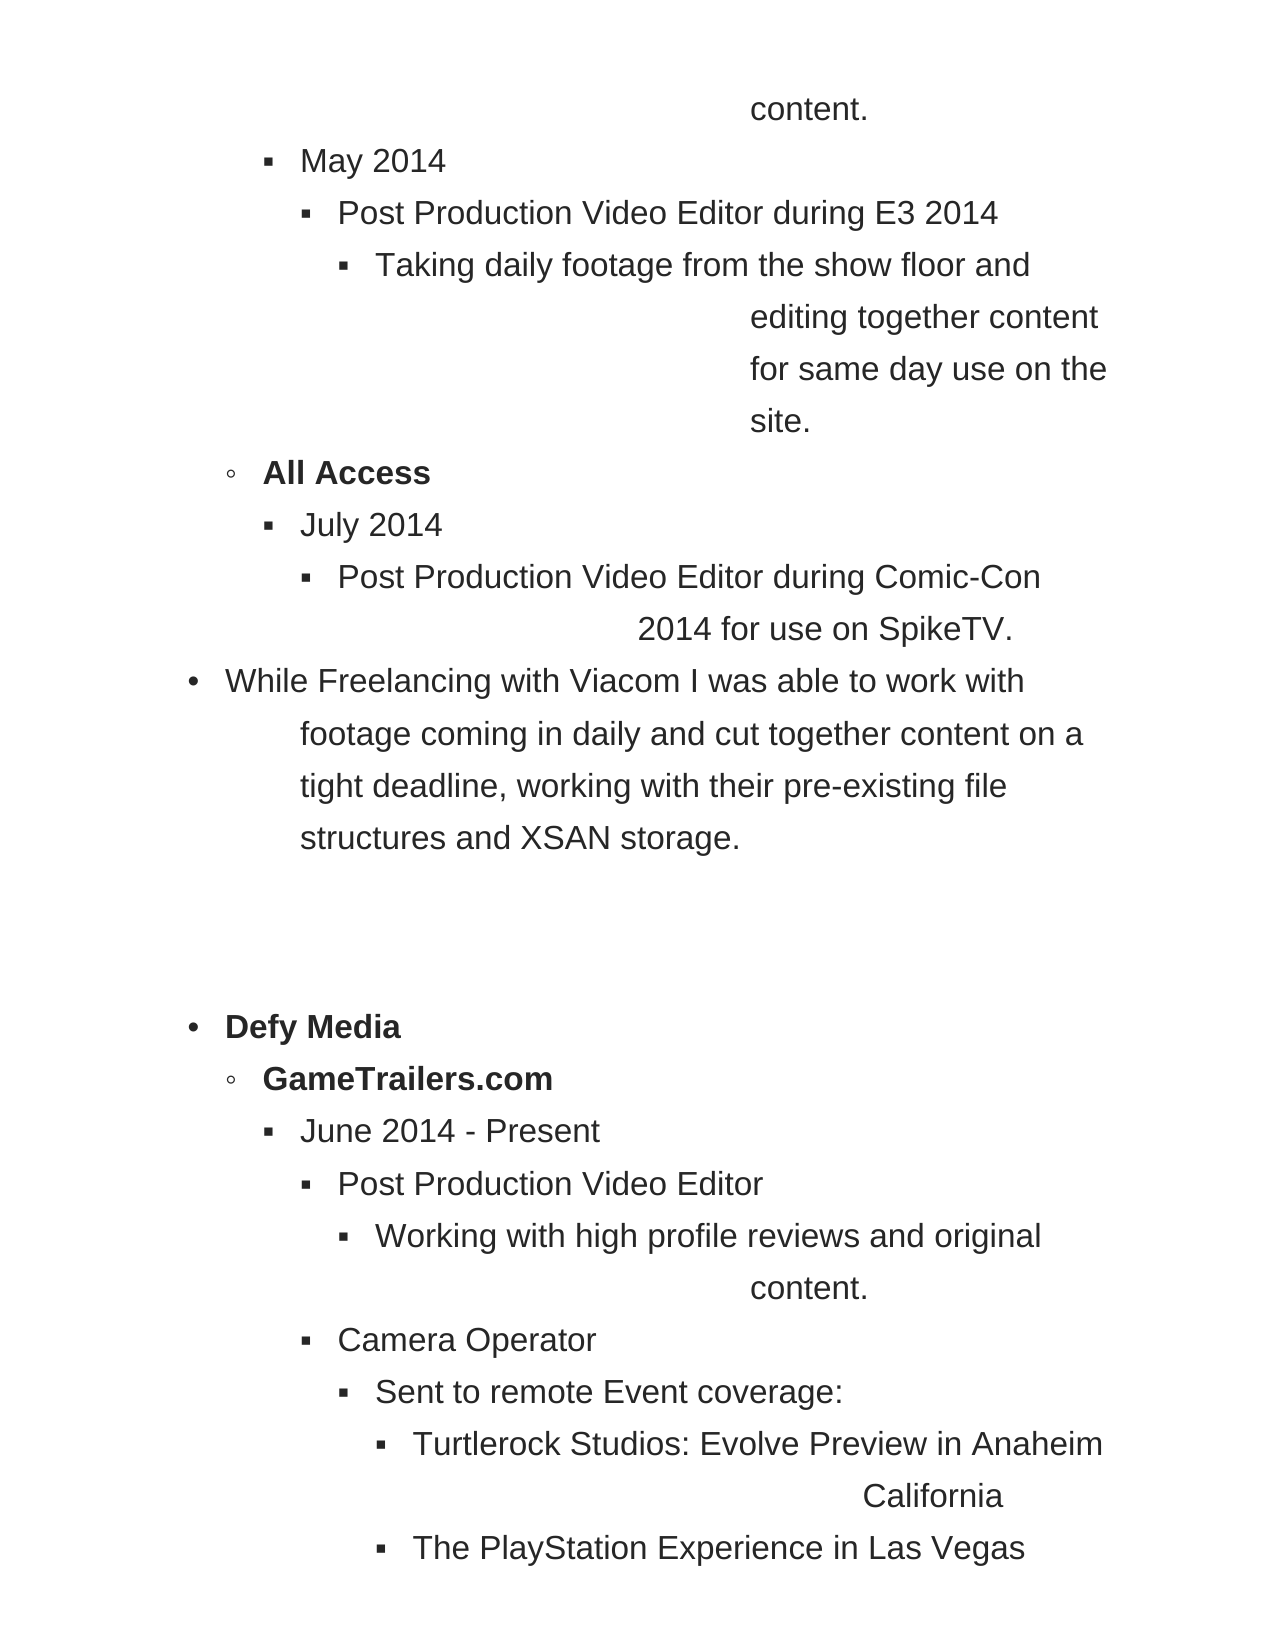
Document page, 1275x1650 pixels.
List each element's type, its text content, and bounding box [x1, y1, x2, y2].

list Taking daily footage from the show floor and editing together content for same day use on the site. [337, 231, 1125, 439]
list Working with high profile reviews and original content. [337, 1202, 1125, 1306]
list May 2014 [262, 127, 1125, 179]
list June 2014 - Present [262, 1098, 1125, 1150]
list Post Production Video Editor during Comic-Con 2014 for use on SpikeTV. [300, 544, 1125, 648]
list July 2014 [262, 492, 1125, 544]
list GameTrailers.com [225, 1046, 1125, 1098]
list Post Production Video Editor during E3 2014 [300, 179, 1125, 231]
list Camera Operator [300, 1306, 1125, 1358]
list Post Production Video Editor [300, 1150, 1125, 1202]
list While Freelancing with Viacom I was able to work with footage coming in daily and cut together content on a tight deadline, working with their pre-existing file structures and XSAN storage. [187, 648, 1125, 960]
list Defy Media [187, 994, 1125, 1046]
list Turtlerock Studios: Evolve Preview in Anaheim California [375, 1410, 1125, 1514]
list content. [337, 75, 1125, 127]
list Sent to remote Event coverage: [337, 1358, 1125, 1410]
list All Access [225, 439, 1125, 492]
list The PlayStation Experience in Las Vegas [375, 1514, 1125, 1567]
